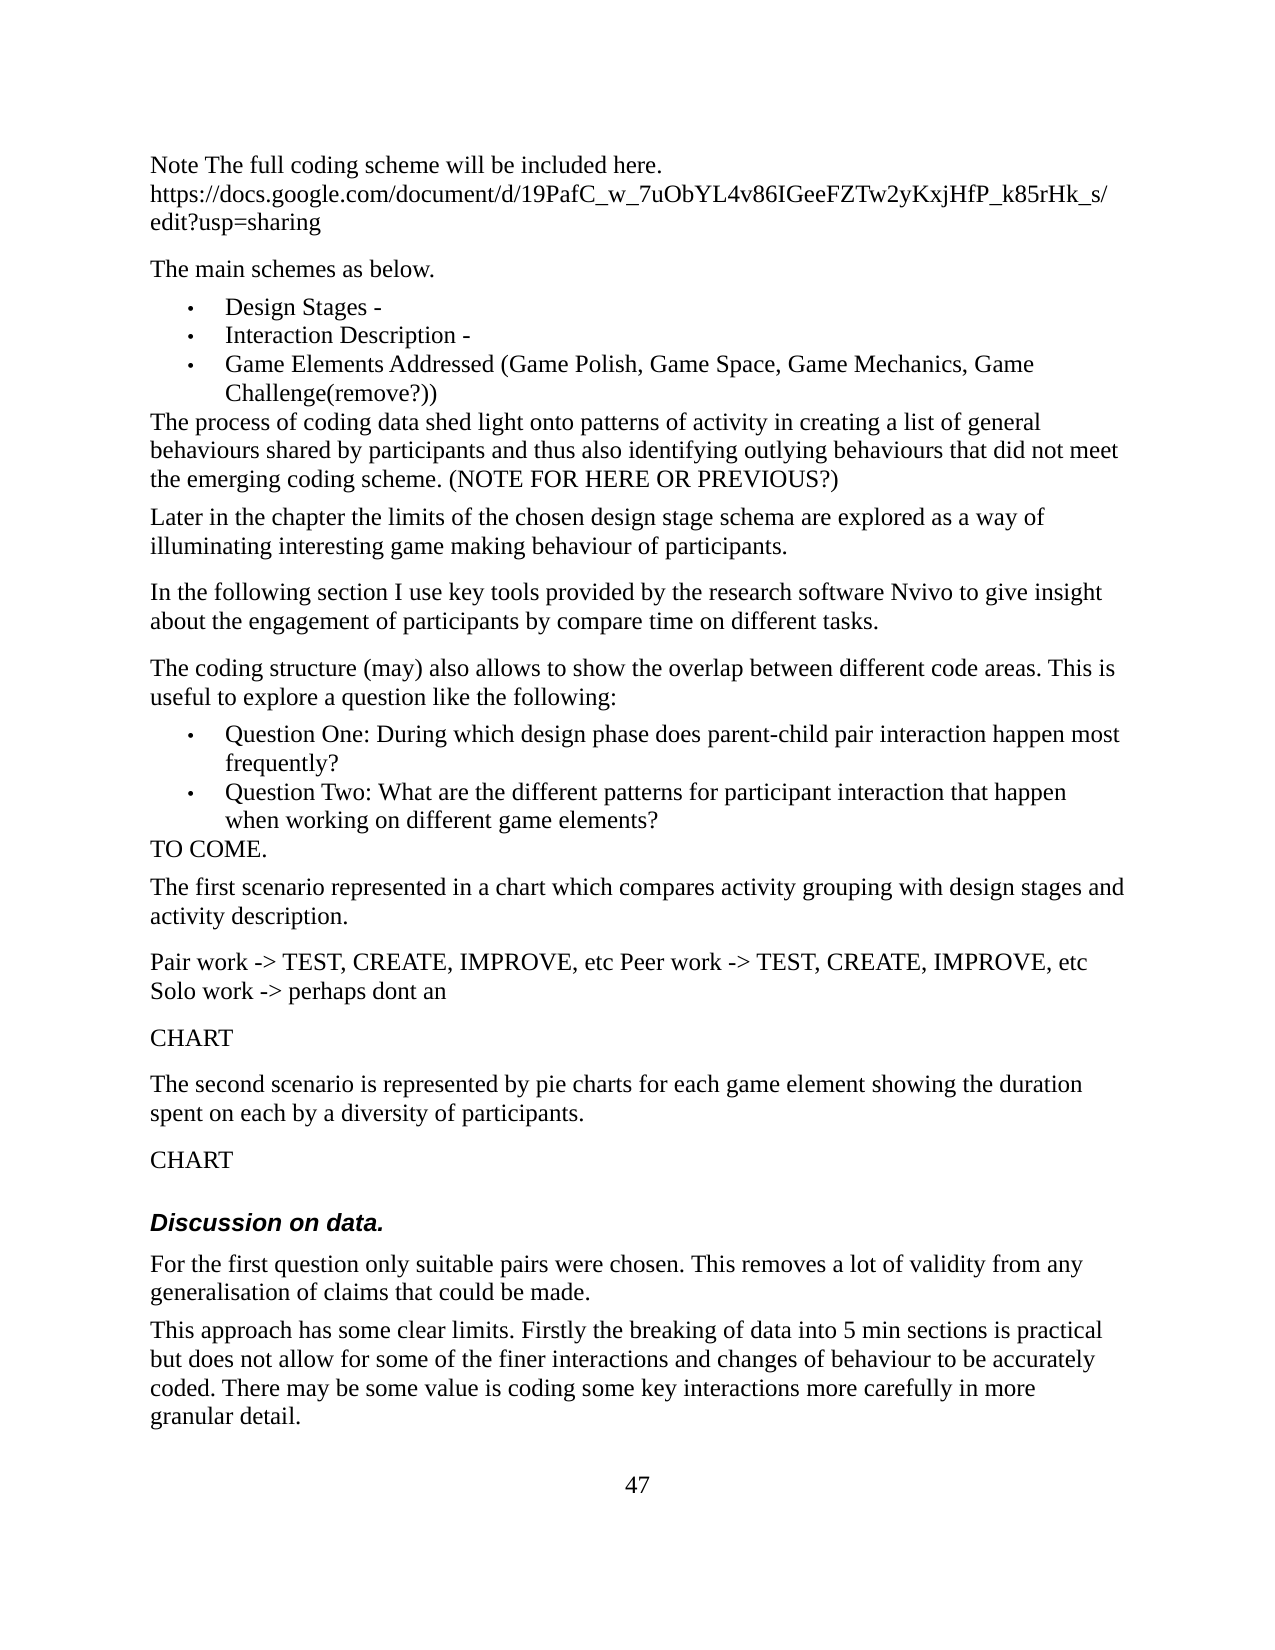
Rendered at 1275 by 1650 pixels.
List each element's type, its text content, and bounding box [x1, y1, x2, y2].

text CHART [150, 1023, 1125, 1052]
text TO COME. [150, 834, 1125, 863]
text Later in the chapter the limits of the chosen design stage schema are explored as a way of illuminating interesting game making behaviour of participants. [150, 502, 1125, 559]
list Question One: During which design phase does parent-child pair interaction happen most frequently? [187, 719, 1125, 777]
text In the following section I use key tools provided by the research software Nvivo to give insight about the engagement of participants by compare time on different tasks. [150, 577, 1125, 635]
text The second scenario is represented by pie charts for each game element showing the duration spent on each by a diversity of participants. [150, 1069, 1125, 1127]
text For the first question only suitable pairs were chosen. This removes a lot of validity from any generalisation of claims that could be made. [150, 1249, 1125, 1306]
text Pair work -> TEST, CREATE, IMPROVE, etc Peer work -> TEST, CREATE, IMPROVE, etc Solo work -> perhaps dont an [150, 947, 1125, 1005]
subtitle Discussion on data. [150, 1208, 1125, 1236]
list Design Stages - [187, 292, 1125, 321]
text Note The full coding scheme will be included here. https://docs.google.com/document/d/19PafC_w_7uObYL4v86IGeeFZTw2yKxjHfP_k85rHk_s/edit?usp=sharing [150, 150, 1125, 236]
text The process of coding data shed light onto patterns of activity in creating a list of general behaviours shared by participants and thus also identifying outlying behaviours that did not meet the emerging coding scheme. (NOTE FOR HERE OR PREVIOUS?) [150, 407, 1125, 493]
list Question Two: What are the different patterns for participant interaction that happen when working on different game elements? [187, 777, 1125, 834]
text The first scenario represented in a chart which compares activity grouping with design stages and activity description. [150, 872, 1125, 929]
list Interaction Description - [187, 321, 1125, 349]
text The main schemes as below. [150, 254, 1125, 283]
list Game Elements Addressed (Game Polish, Game Space, Game Mechanics, Game Challenge(remove?)) [187, 349, 1125, 407]
text This approach has some clear limits. Firstly the breaking of data into 5 min sections is practical but does not allow for some of the finer interactions and changes of behaviour to be accurately coded. There may be some value is coding some key interactions more carefully in more granular detail. [150, 1315, 1125, 1430]
text The coding structure (may) also allows to show the overlap between different code areas. This is useful to explore a question like the following: [150, 653, 1125, 710]
text CHART [150, 1145, 1125, 1174]
